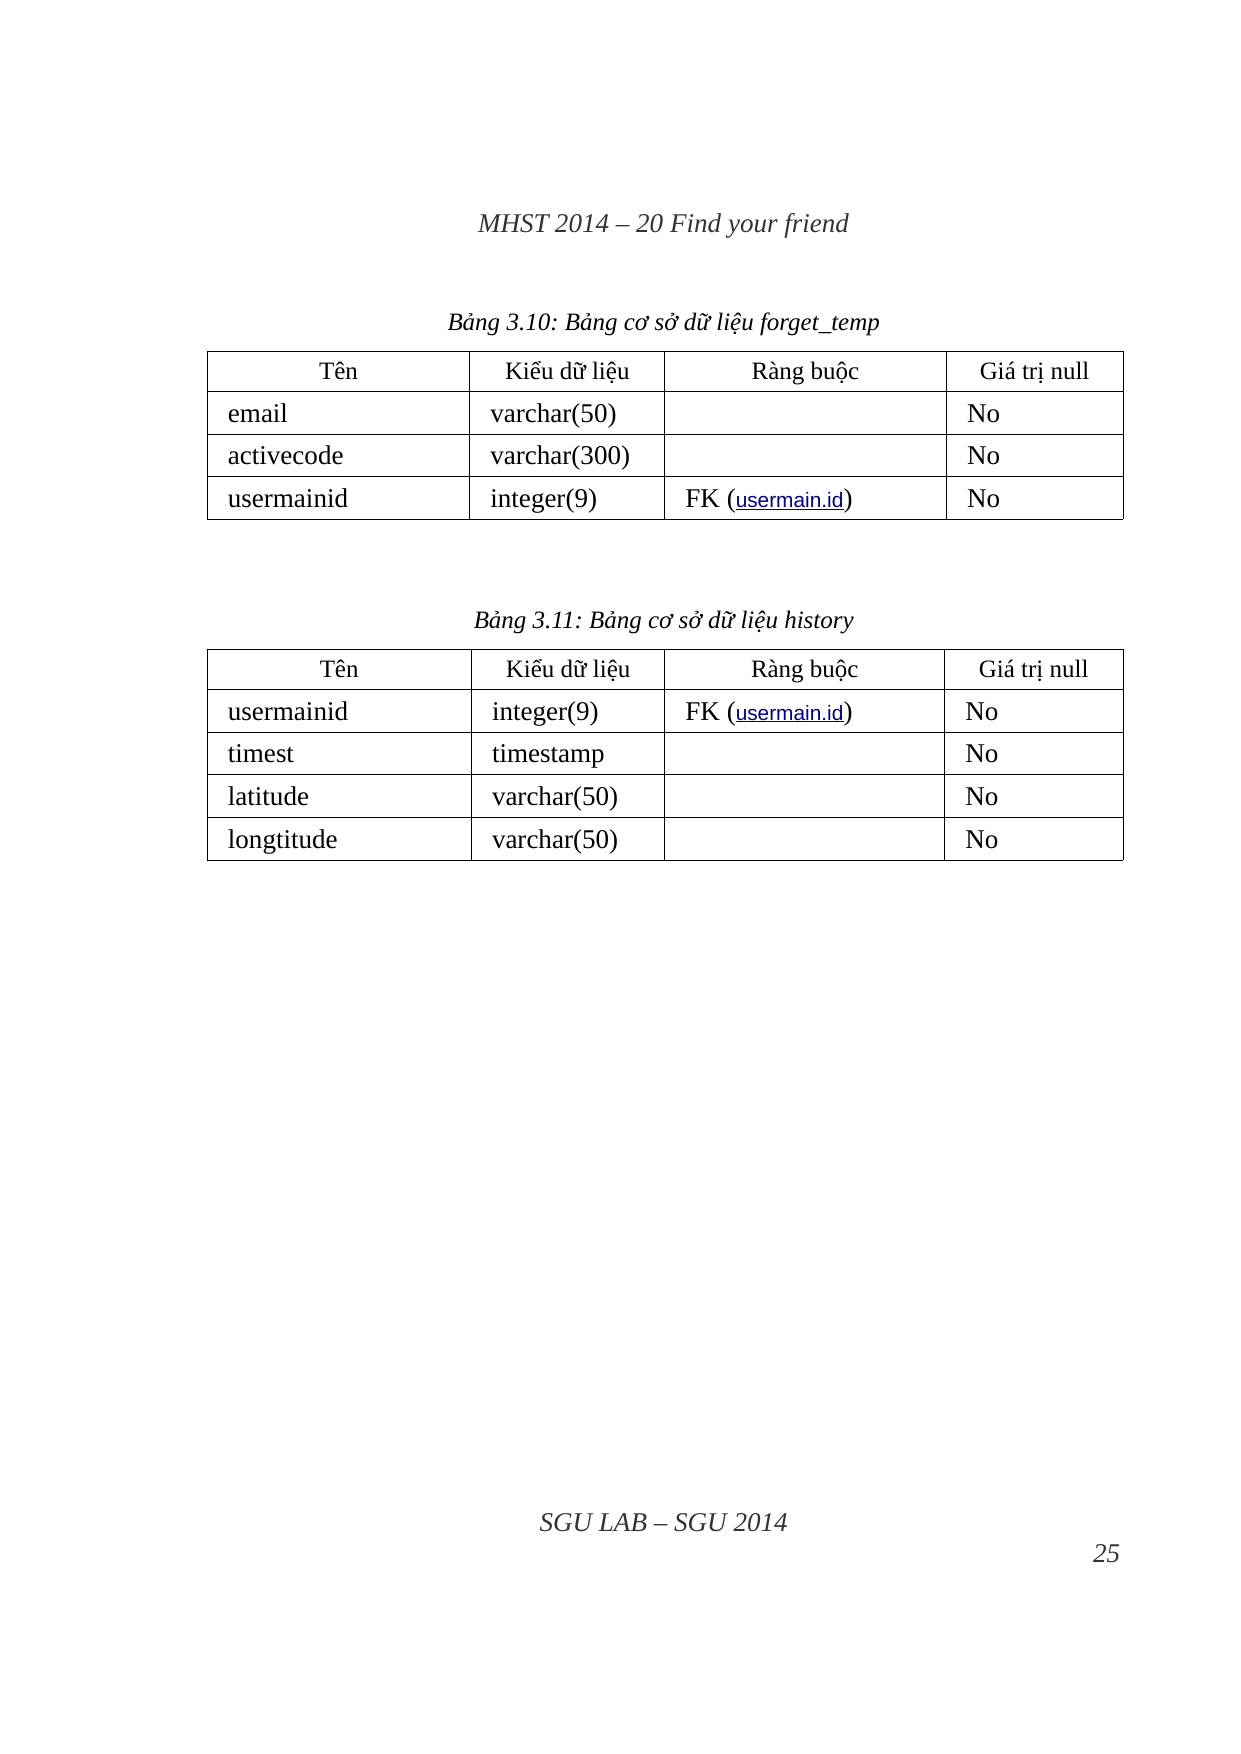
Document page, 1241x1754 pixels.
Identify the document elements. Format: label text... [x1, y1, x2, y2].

table_header Ràng buộc [665, 650, 944, 689]
table_cell [665, 775, 944, 817]
table_cell [665, 733, 944, 774]
table_cell varchar(50) [472, 818, 664, 860]
table_cell integer(9) [470, 477, 664, 519]
table_cell usermainid [208, 477, 469, 519]
text Bảng 3.10: Bảng cơ sở dữ liệu forget_temp [207, 307, 1122, 336]
table_cell FK (usermain.id) [665, 477, 946, 519]
table_cell timestamp [472, 733, 664, 774]
table_cell timest [208, 733, 471, 774]
table_header Tên [208, 352, 469, 391]
table_cell varchar(50) [472, 775, 664, 817]
table_header Giá trị null [945, 650, 1123, 689]
text Bảng 3.11: Bảng cơ sở dữ liệu history [207, 605, 1122, 634]
table_header Tên [208, 650, 471, 689]
table_cell longtitude [208, 818, 471, 860]
table_cell No [945, 690, 1123, 732]
table_cell [665, 435, 946, 476]
table_cell [665, 818, 944, 860]
table_cell No [945, 733, 1123, 774]
table_cell No [945, 775, 1123, 817]
table_cell latitude [208, 775, 471, 817]
table_cell varchar(50) [470, 392, 664, 434]
table_header Ràng buộc [665, 352, 946, 391]
table_cell integer(9) [472, 690, 664, 732]
table_header Giá trị null [947, 352, 1123, 391]
table_cell email [208, 392, 469, 434]
table_cell No [945, 818, 1123, 860]
table_cell No [947, 392, 1123, 434]
table_cell No [947, 435, 1123, 476]
table_header Kiểu dữ liệu [470, 352, 664, 391]
table_cell FK (usermain.id) [665, 690, 944, 732]
table_cell activecode [208, 435, 469, 476]
table_cell usermainid [208, 690, 471, 732]
table_header Kiểu dữ liệu [472, 650, 664, 689]
table_cell No [947, 477, 1123, 519]
table_cell [665, 392, 946, 434]
table_cell varchar(300) [470, 435, 664, 476]
